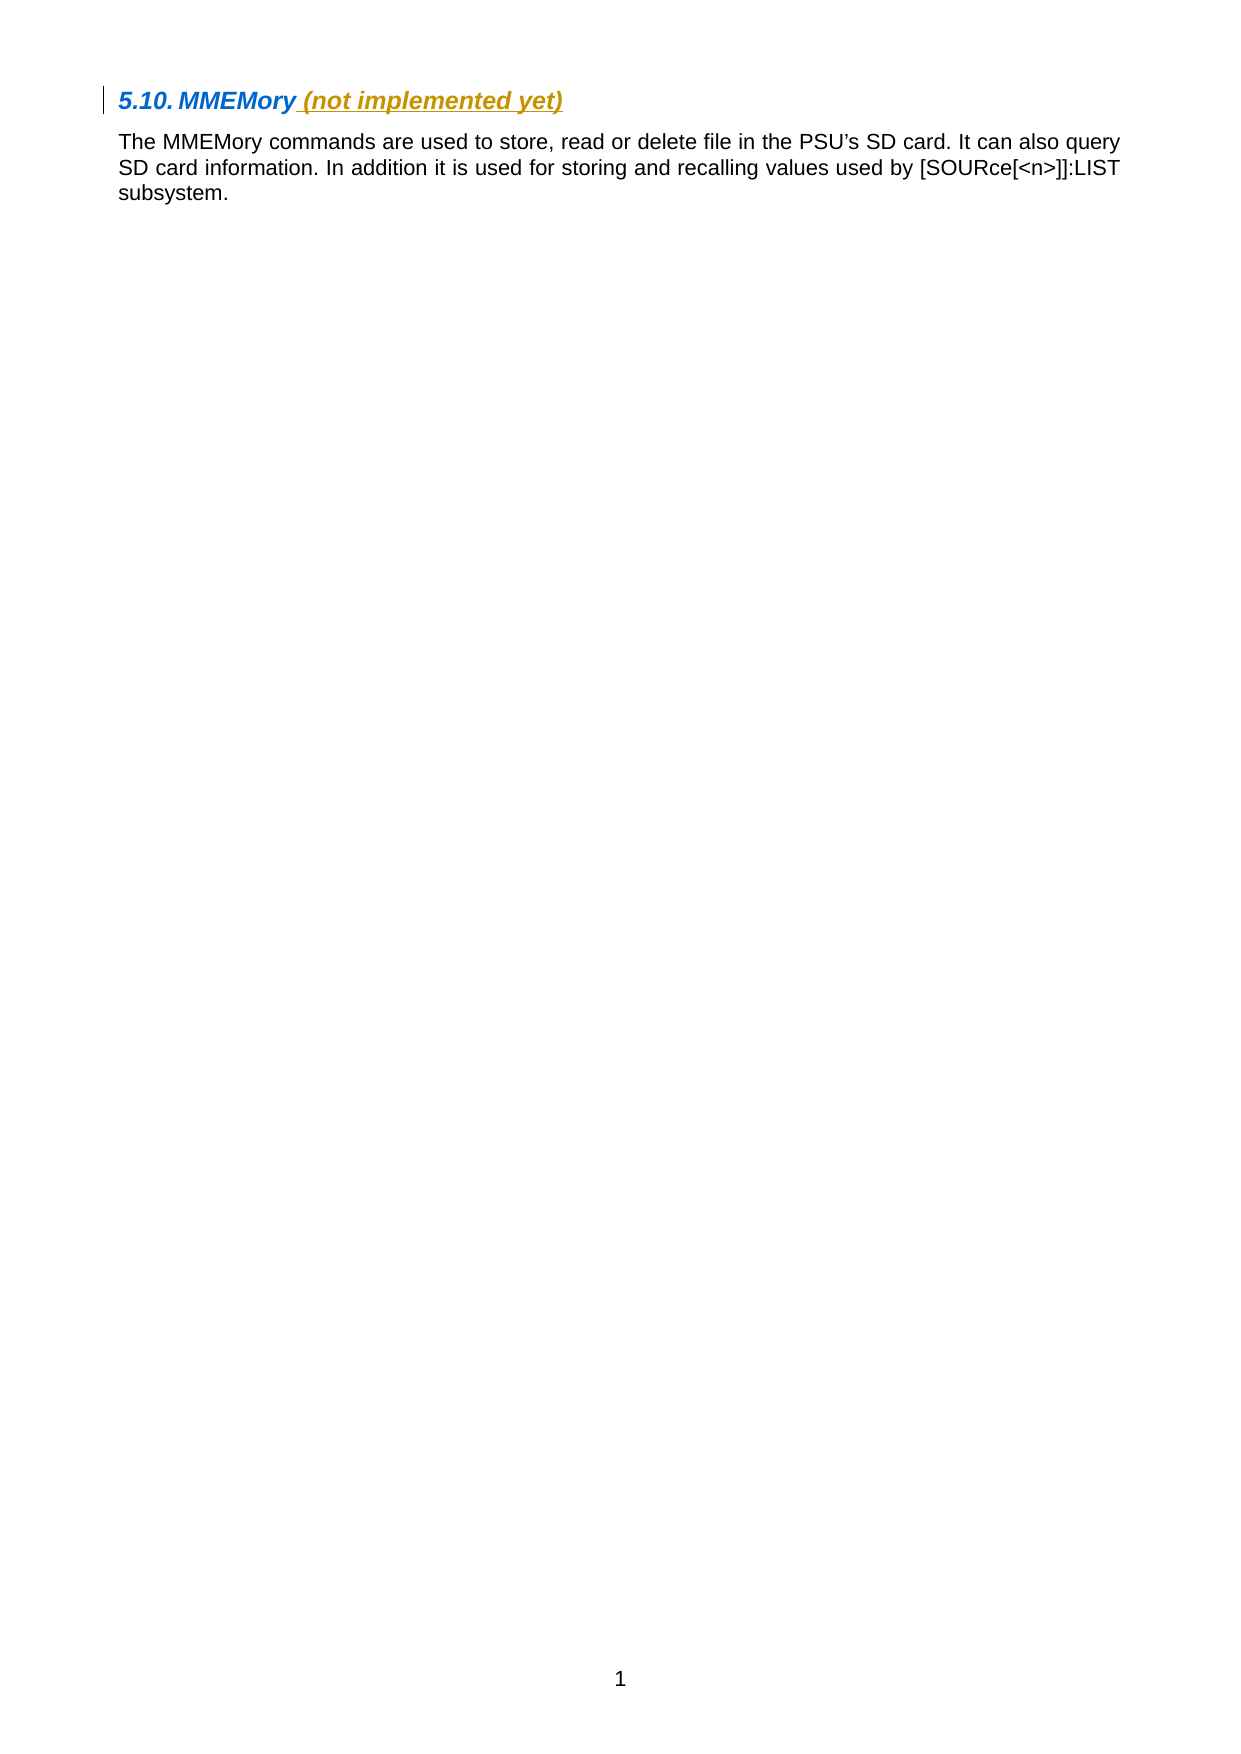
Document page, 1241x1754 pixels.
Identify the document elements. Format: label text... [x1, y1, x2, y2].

text The MMEMory commands are used to store, read or delete file in the PSU’s SD card. It can also query SD card information. In addition it is used for storing and recalling values used by [SOURce[<n>]]:LIST subsystem. [118, 129, 1122, 205]
subtitle MMEMory (not implemented yet) [118, 86, 1122, 114]
